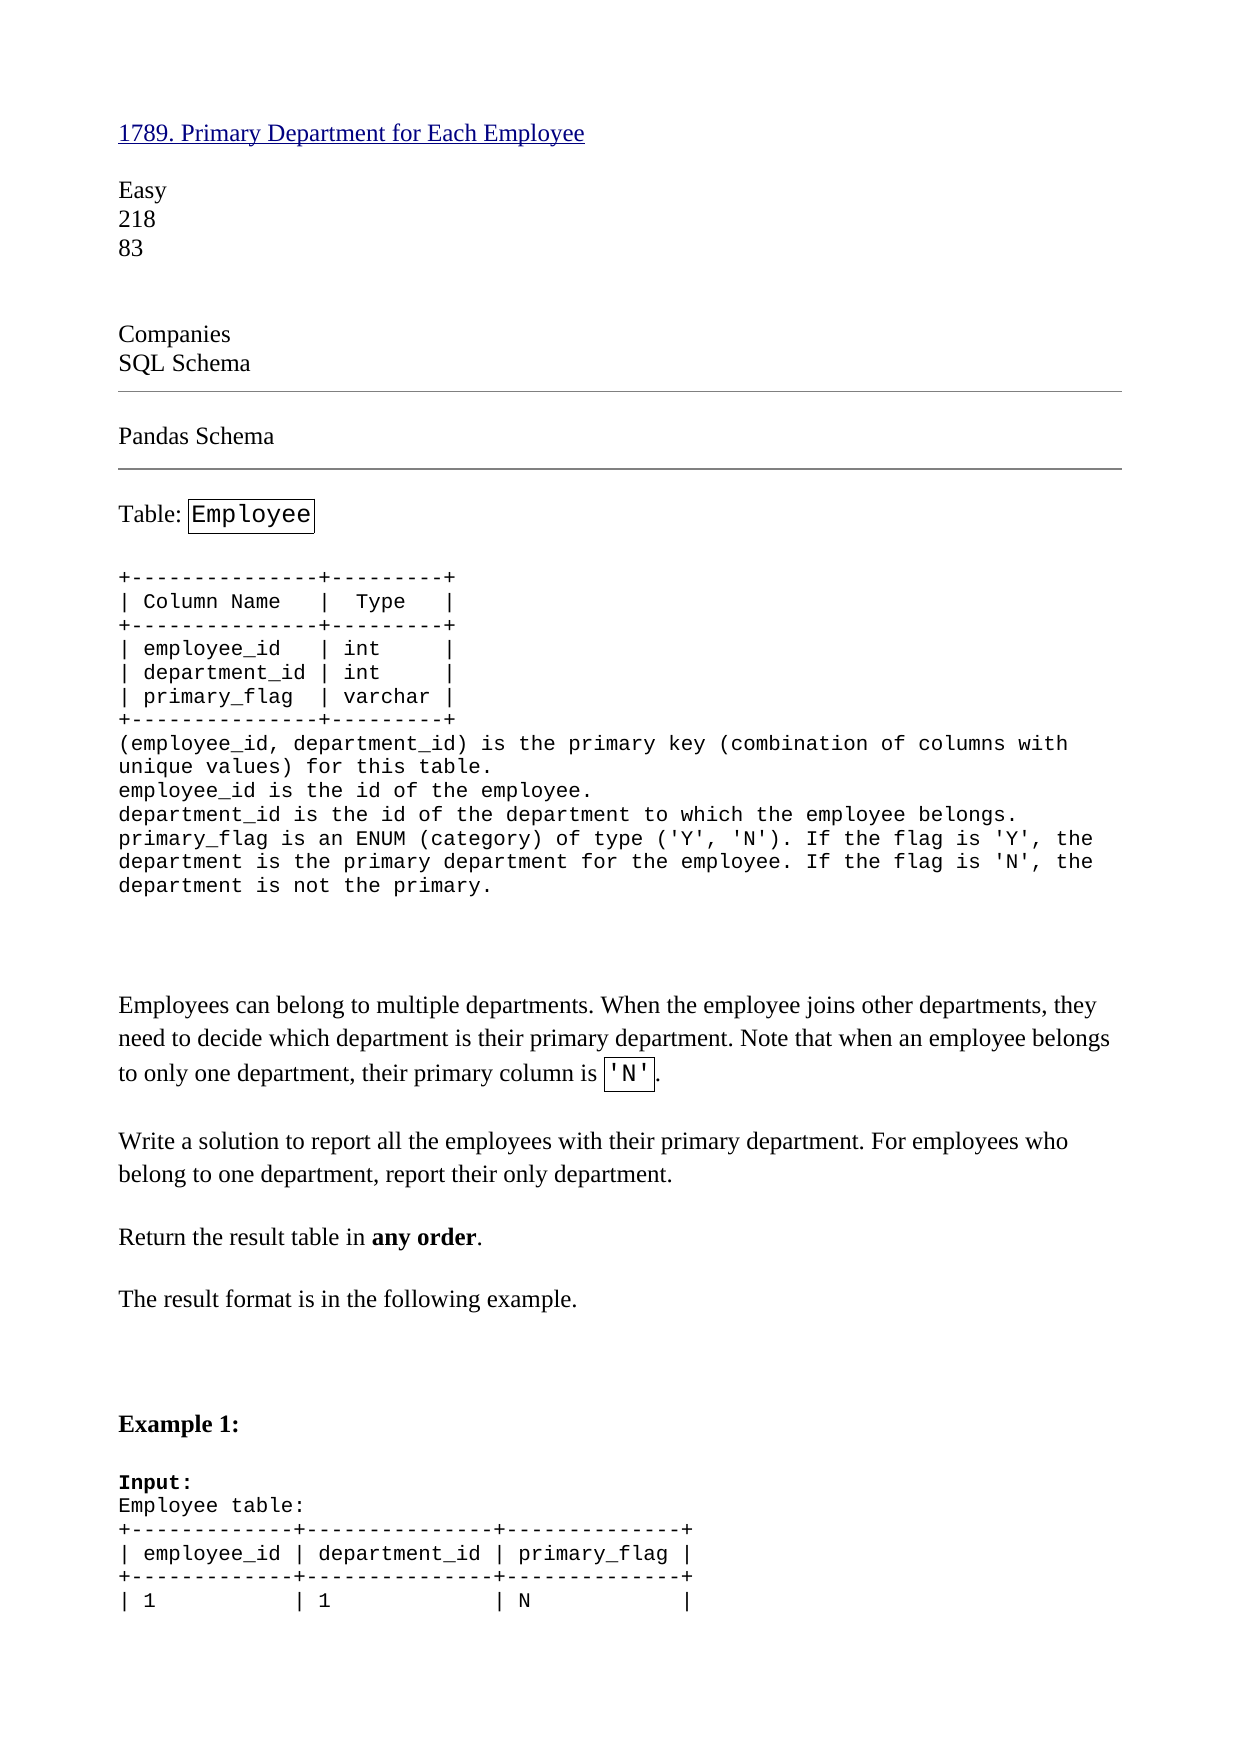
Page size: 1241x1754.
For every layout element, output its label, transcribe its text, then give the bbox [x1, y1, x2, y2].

text +---------------+---------+ [118, 615, 1122, 638]
text primary_flag is an ENUM (category) of type ('Y', 'N'). If the flag is 'Y', the department is the primary department for the employee. If the flag is 'N', the department is not the primary. [118, 827, 1122, 898]
text 1789. Primary Department for Each Employee [118, 118, 1122, 147]
text | employee_id | department_id | primary_flag | [118, 1543, 1122, 1566]
text 218 [118, 204, 1122, 233]
text [315, 498, 1122, 533]
text SQL Schema [118, 348, 1122, 377]
text +-------------+---------------+--------------+ [118, 1566, 1122, 1590]
text +---------------+---------+ [118, 567, 1122, 591]
text Input: [118, 1472, 1122, 1495]
text Example 1: [118, 1409, 1122, 1438]
text Write a solution to report all the employees with their primary department. For employees who belong to one department, report their only department. [118, 1126, 1122, 1188]
text | Column Name | Type | [118, 591, 1122, 615]
text department_id is the id of the department to which the employee belongs. [118, 804, 1122, 827]
text 83 [118, 233, 1122, 262]
text Employee table: [118, 1495, 1122, 1519]
text | employee_id | int | [118, 638, 1122, 662]
text | department_id | int | [118, 662, 1122, 686]
text (employee_id, department_id) is the primary key (combination of columns with unique values) for this table. [118, 733, 1122, 780]
text Pandas Schema [118, 421, 1122, 450]
text +---------------+---------+ [118, 709, 1122, 733]
text Employees can belong to multiple departments. When the employee joins other departments, they need to decide which department is their primary department. Note that when an employee belongs to only one department, their primary column is 'N'. [118, 990, 1122, 1092]
text | 1 | 1 | N | [118, 1590, 1122, 1614]
text | primary_flag | varchar | [118, 686, 1122, 709]
text Return the result table in any order. [118, 1222, 1122, 1251]
text Companies [118, 319, 1122, 348]
text employee_id is the id of the employee. [118, 780, 1122, 804]
text Table: Employee [118, 498, 314, 533]
text +-------------+---------------+--------------+ [118, 1519, 1122, 1543]
text Easy [118, 176, 1122, 204]
text The result format is in the following example. [118, 1284, 1122, 1313]
